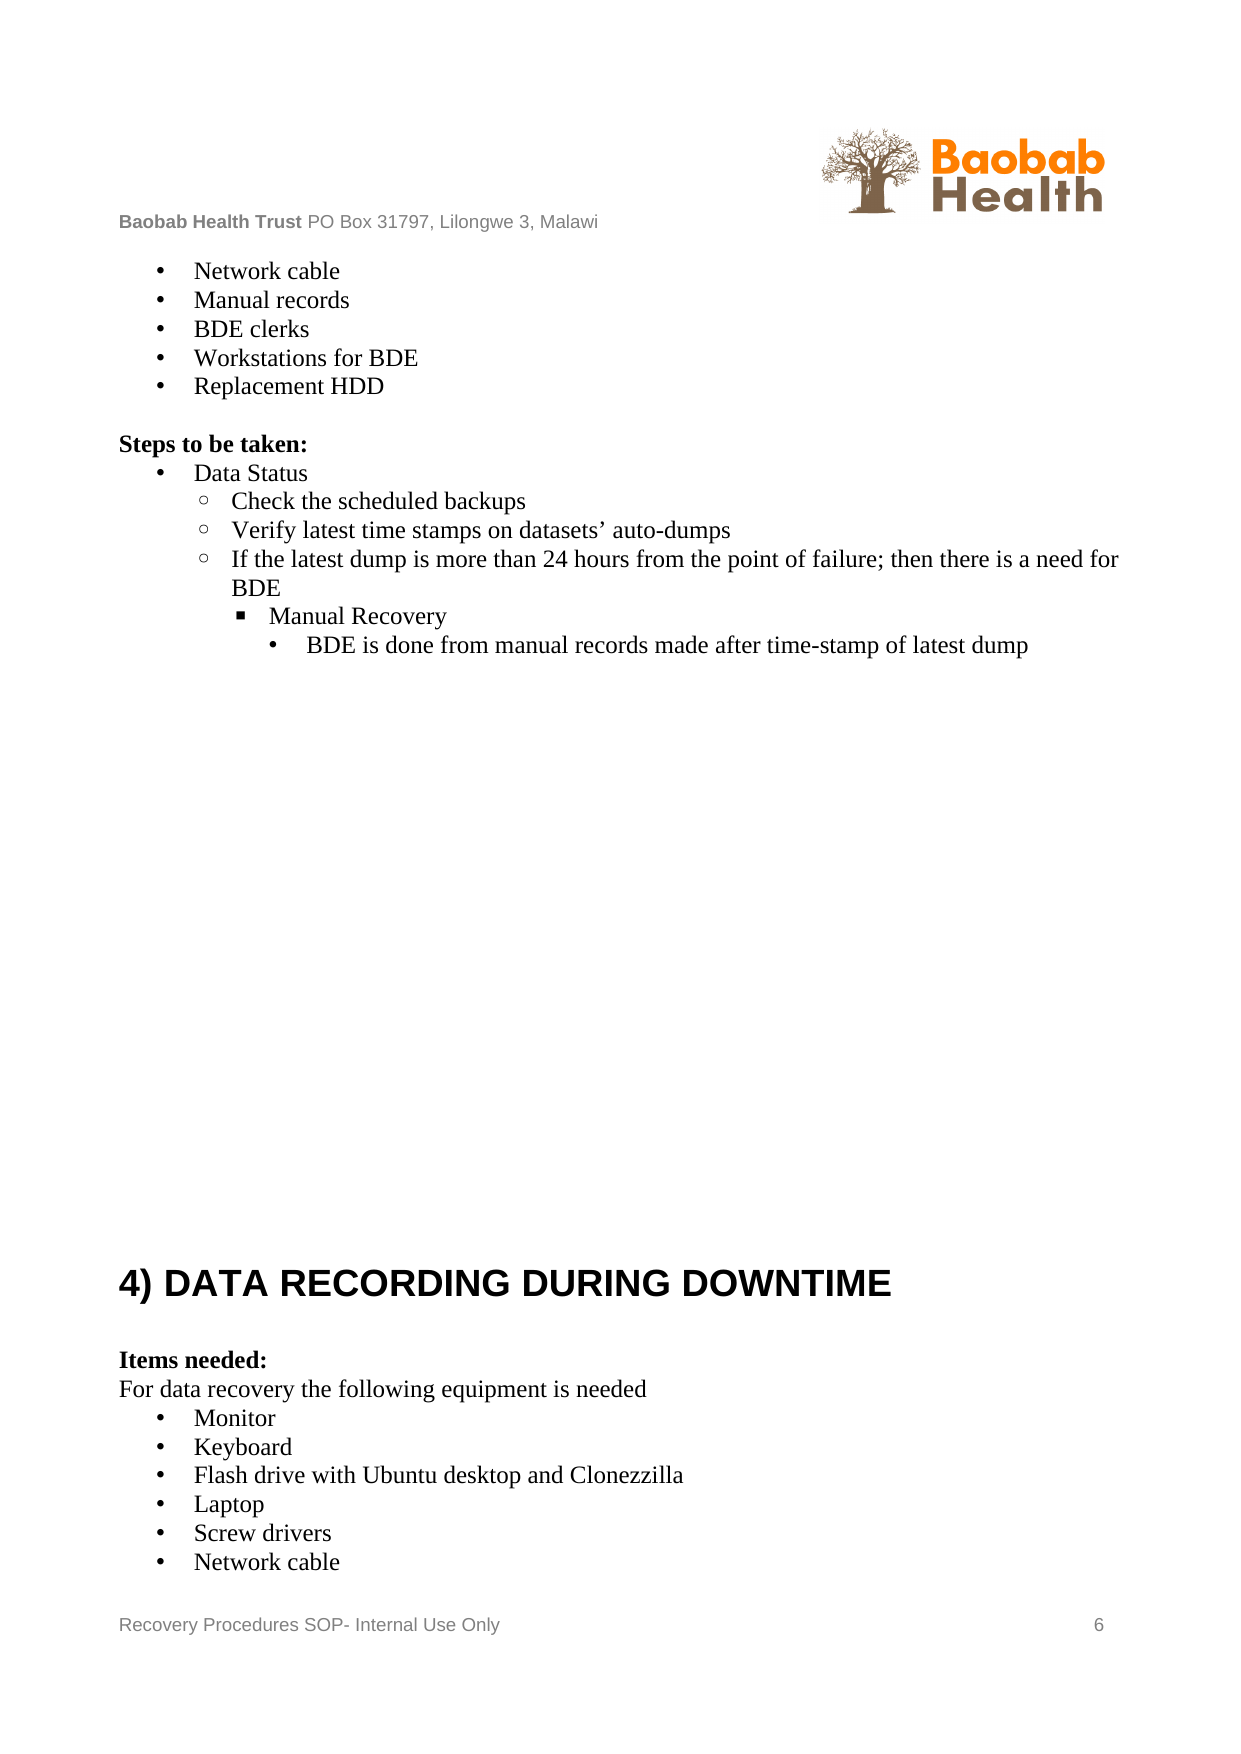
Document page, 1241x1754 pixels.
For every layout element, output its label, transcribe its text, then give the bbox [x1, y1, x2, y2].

list If the latest dump is more than 24 hours from the point of failure; then there is a need for BDE [193, 544, 1122, 601]
list Monitor [156, 1403, 1122, 1432]
list BDE is done from manual records made after time-stamp of latest dump [268, 630, 1122, 659]
list Manual Recovery [231, 601, 1122, 630]
list Network cable [156, 1547, 1122, 1575]
text Steps to be taken: [118, 429, 1122, 458]
list BDE clerks [156, 314, 1122, 343]
list Manual records [156, 285, 1122, 314]
list Verify latest time stamps on datasets’ auto-dumps [193, 515, 1122, 544]
text Items needed: [118, 1345, 1122, 1374]
list Network cable [156, 256, 1122, 285]
list Check the scheduled backups [193, 486, 1122, 515]
subtitle DATA RECORDING DURING DOWNTIME [118, 1261, 1122, 1304]
list Replacement HDD [156, 371, 1122, 400]
text For data recovery the following equipment is needed [118, 1374, 1122, 1403]
list Flash drive with Ubuntu desktop and Clonezzilla [156, 1460, 1122, 1489]
list Workstations for BDE [156, 343, 1122, 371]
list Keyboard [156, 1432, 1122, 1460]
list Data Status [156, 458, 1122, 486]
list Laptop [156, 1489, 1122, 1518]
picture [819, 127, 1105, 224]
list Screw drivers [156, 1518, 1122, 1547]
